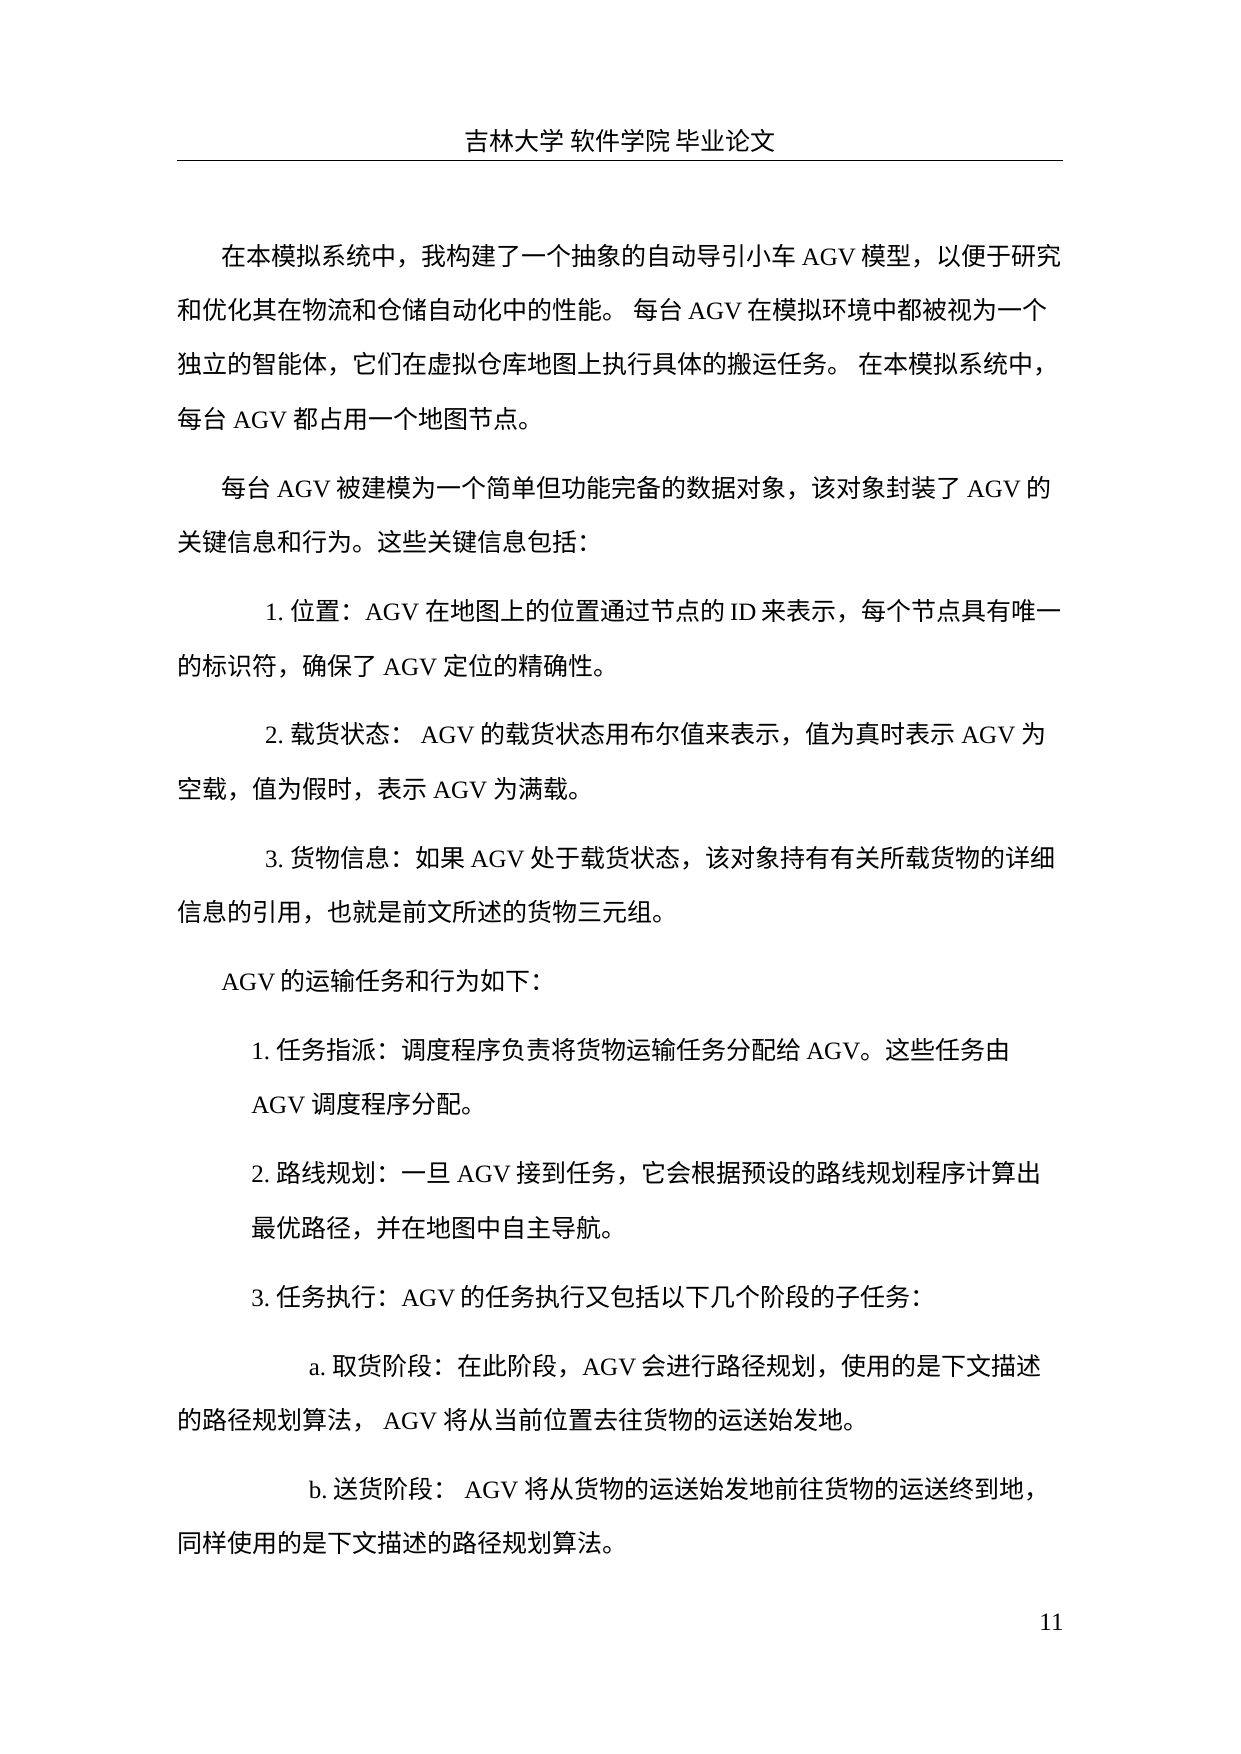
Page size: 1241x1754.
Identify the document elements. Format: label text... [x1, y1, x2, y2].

list 任务指派：调度程序负责将货物运输任务分配给AGV。这些任务由 AGV 调度程序分配。 [251, 1031, 1063, 1121]
text 每台 AGV 被建模为一个简单但功能完备的数据对象，该对象封装了AGV的关键信息和行为。这些关键信息包括： [177, 468, 1063, 559]
text AGV的运输任务和行为如下： [177, 962, 1063, 998]
text 3. 货物信息：如果 AGV 处于载货状态，该对象持有有关所载货物的详细信息的引用，也就是前文所述的货物三元组。 [177, 838, 1063, 929]
text 1. 位置：AGV 在地图上的位置通过节点的ID来表示，每个节点具有唯一的标识符，确保了 AGV 定位的精确性。 [177, 592, 1063, 682]
list 路线规划：一旦 AGV 接到任务，它会根据预设的路线规划程序计算出最优路径，并在地图中自主导航。 [251, 1154, 1063, 1244]
text 在本模拟系统中，我构建了一个抽象的自动导引小车 AGV 模型，以便于研究和优化其在物流和仓储自动化中的性能。 每台AGV在模拟环境中都被视为一个独立的智能体，它们在虚拟仓库地图上执行具体的搬运任务。 在本模拟系统中， 每台 AGV 都占用一个地图节点。 [177, 236, 1063, 436]
text a. 取货阶段：在此阶段，AGV会进行路径规划，使用的是下文描述的路径规划算法， AGV 将从当前位置去往货物的运送始发地。 [177, 1346, 1063, 1437]
text 2. 载货状态： AGV 的载货状态用布尔值来表示，值为真时表示 AGV 为空载，值为假时，表示 AGV 为满载。 [177, 715, 1063, 806]
list 任务执行：AGV的任务执行又包括以下几个阶段的子任务： [251, 1277, 1063, 1313]
text b. 送货阶段： AGV 将从货物的运送始发地前往货物的运送终到地，同样使用的是下文描述的路径规划算法。 [177, 1469, 1063, 1560]
